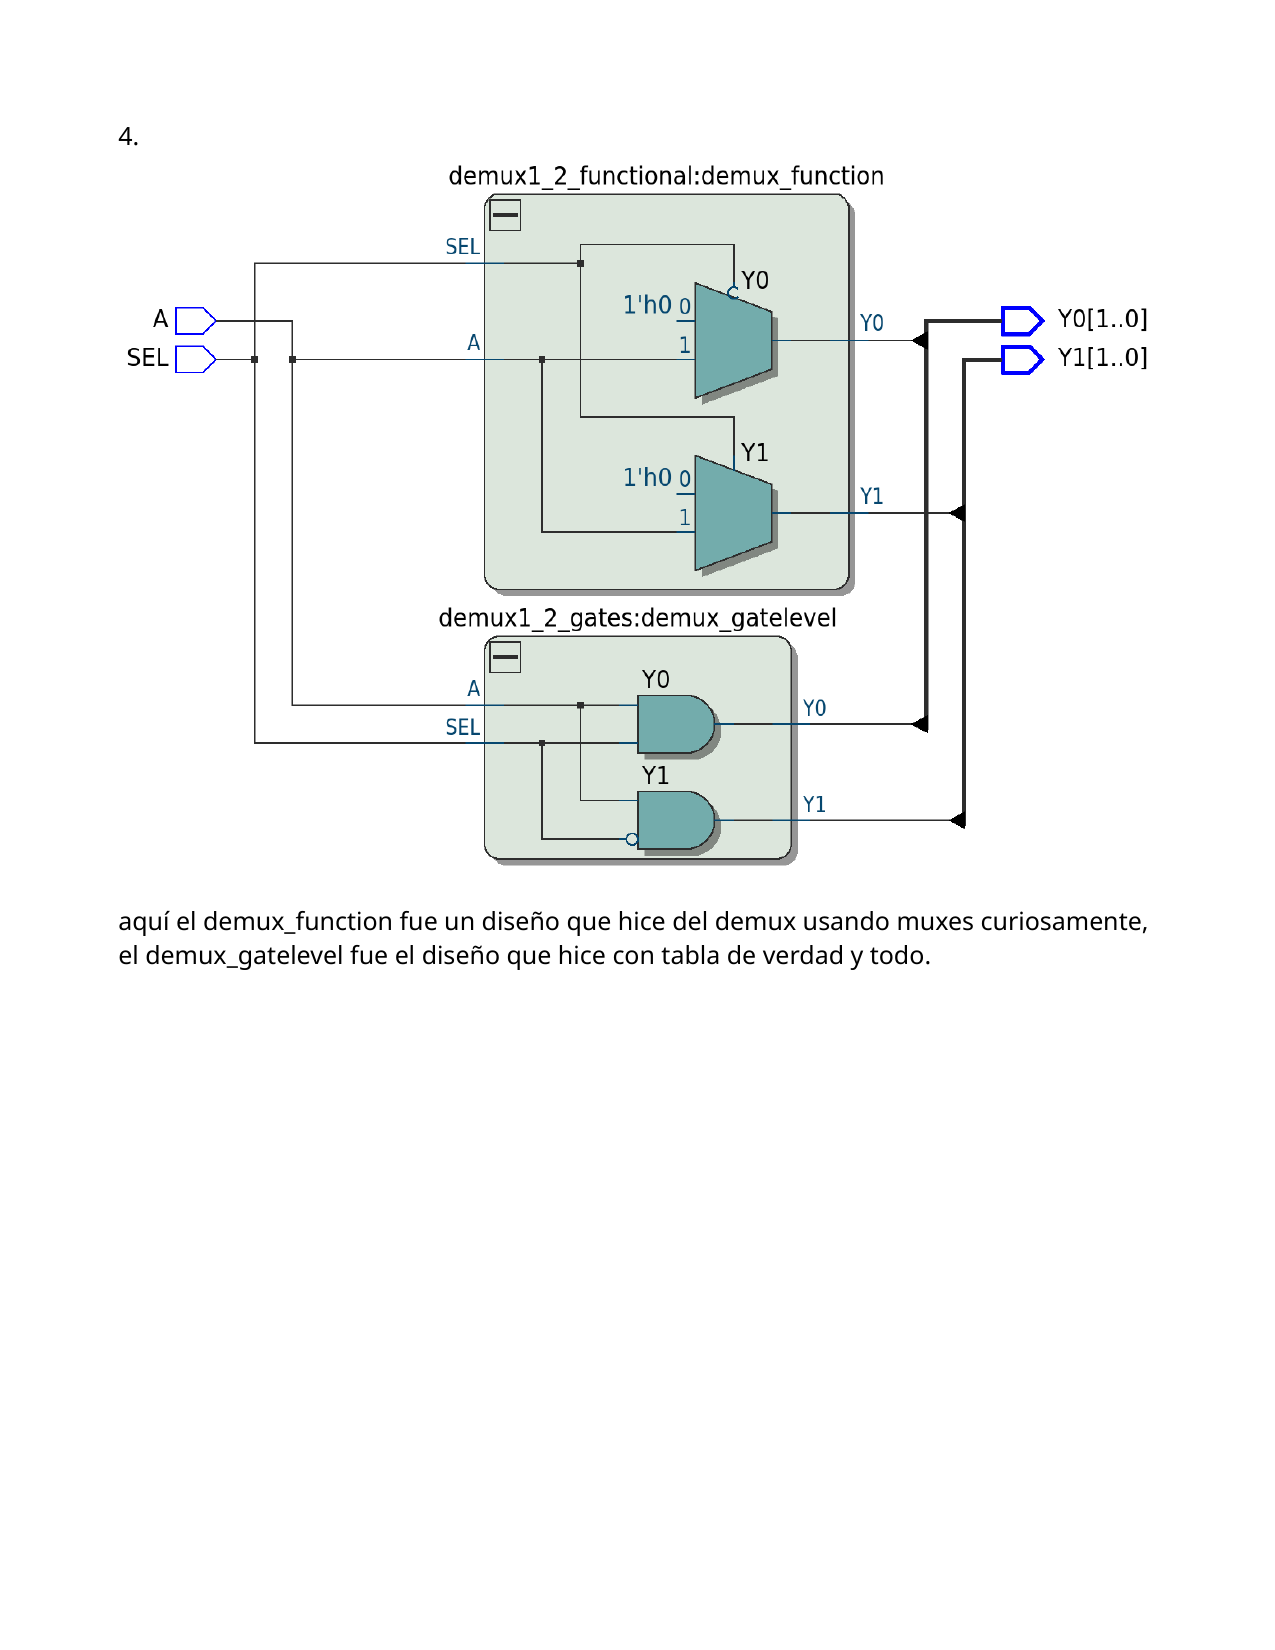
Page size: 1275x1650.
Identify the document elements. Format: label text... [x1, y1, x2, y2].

text 4. [118, 118, 1157, 152]
text aquí el demux_function fue un diseño que hice del demux usando muxes curiosamente, el demux_gatelevel fue el diseño que hice con tabla de verdad y todo. [118, 903, 1157, 971]
picture [118, 152, 1157, 870]
